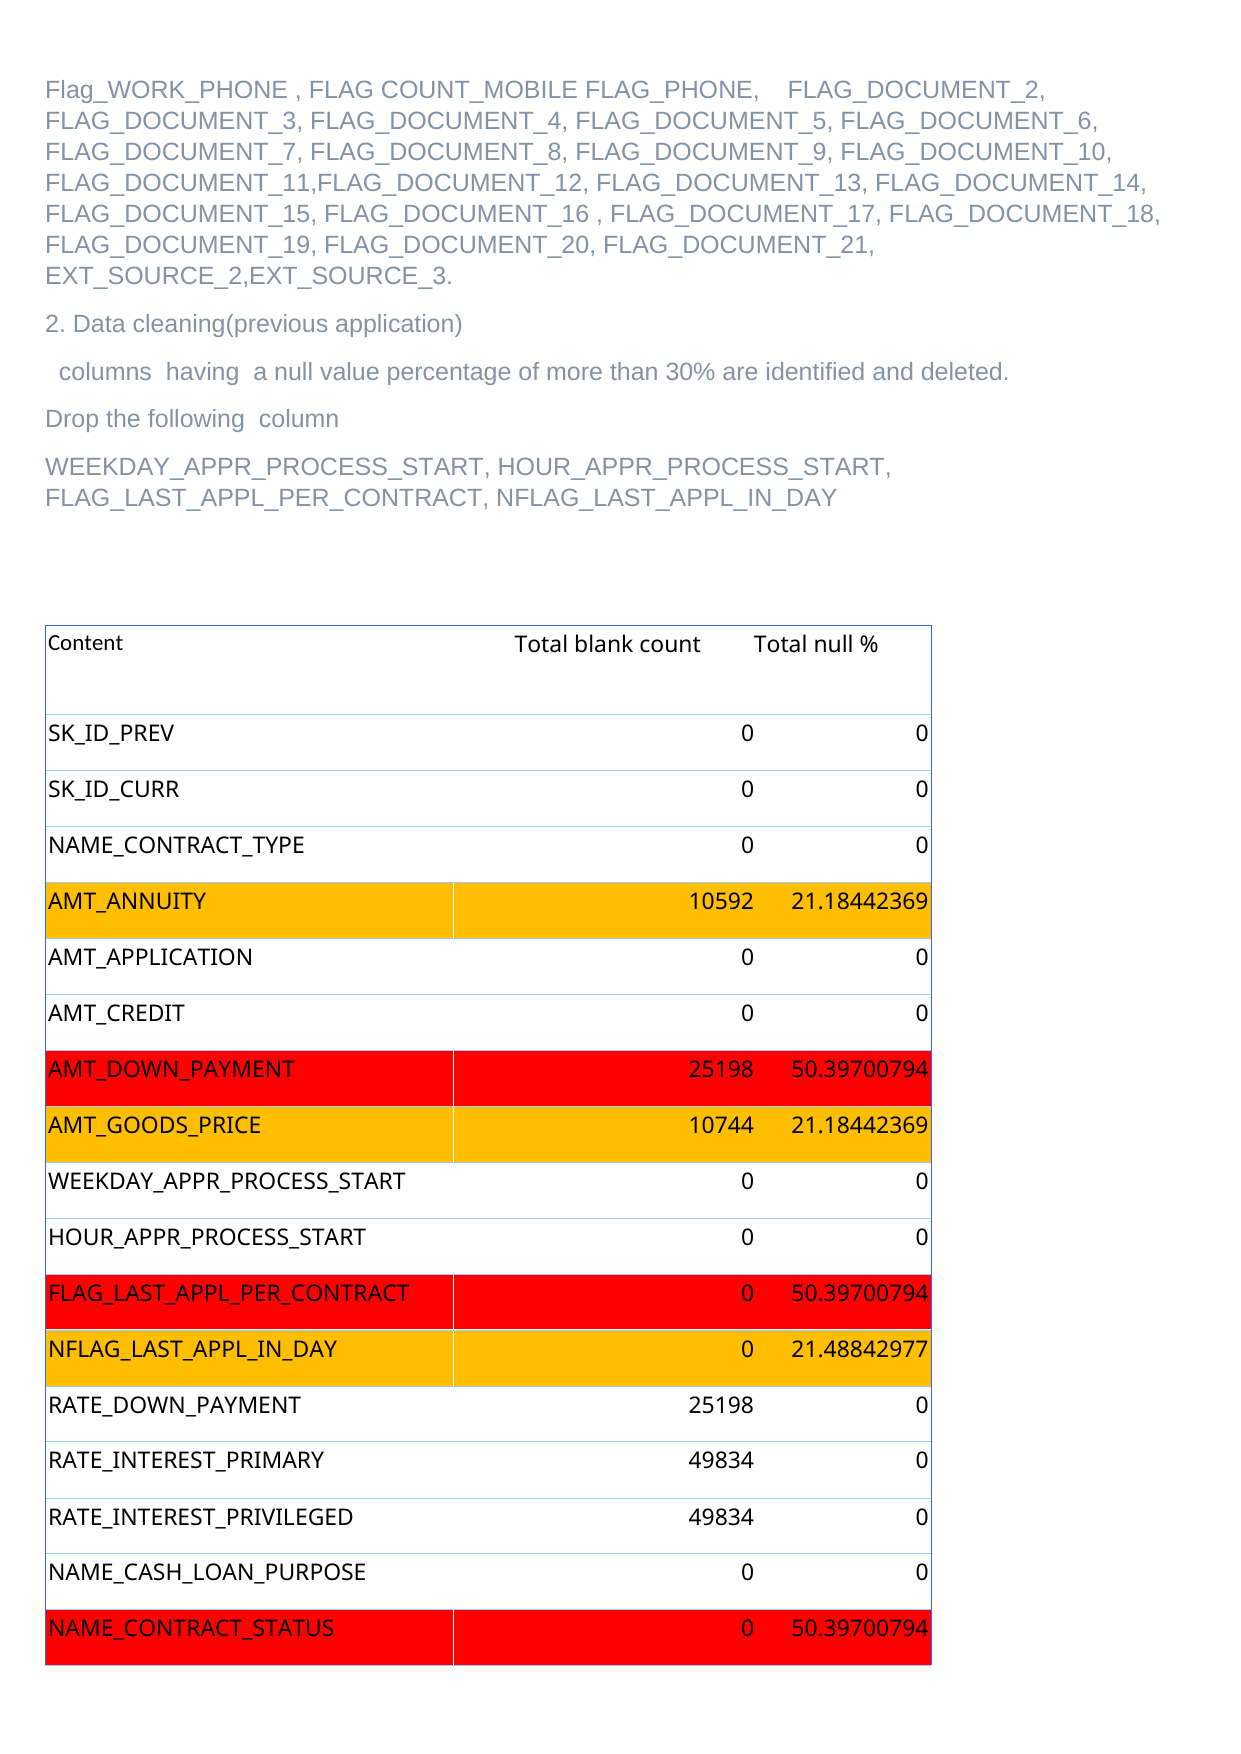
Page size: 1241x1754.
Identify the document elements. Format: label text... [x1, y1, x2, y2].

table_cell 50.39700794 [754, 1275, 931, 1329]
table_cell 0 [754, 939, 931, 994]
table_cell NAME_CONTRACT_TYPE [46, 827, 453, 882]
table_cell 10592 [454, 883, 754, 938]
table_cell NAME_CONTRACT_STATUS [46, 1610, 453, 1665]
table_cell AMT_ANNUITY [46, 883, 453, 938]
table_cell 0 [454, 995, 754, 1050]
text Flag_WORK_PHONE , FLAG COUNT_MOBILE FLAG_PHONE, FLAG_DOCUMENT_2, FLAG_DOCUMENT_3, FLAG_DOCUMENT_4, FLAG_DOCUMENT_5, FLAG_DOCUMENT_6, FLAG_DOCUMENT_7, FLAG_DOCUMENT_8, FLAG_DOCUMENT_9, FLAG_DOCUMENT_10, FLAG_DOCUMENT_11,FLAG_DOCUMENT_12, FLAG_DOCUMENT_13, FLAG_DOCUMENT_14, FLAG_DOCUMENT_15, FLAG_DOCUMENT_16 , FLAG_DOCUMENT_17, FLAG_DOCUMENT_18, FLAG_DOCUMENT_19, FLAG_DOCUMENT_20, FLAG_DOCUMENT_21, EXT_SOURCE_2,EXT_SOURCE_3. [45, 75, 1239, 290]
table_cell 0 [754, 1442, 931, 1497]
table_cell 0 [754, 715, 931, 770]
table_cell 0 [754, 995, 931, 1050]
table_cell SK_ID_CURR [46, 771, 453, 826]
table_cell RATE_INTEREST_PRIVILEGED [46, 1499, 453, 1553]
table_cell AMT_CREDIT [46, 995, 453, 1050]
table_cell RATE_INTEREST_PRIMARY [46, 1442, 453, 1497]
table_cell RATE_DOWN_PAYMENT [46, 1387, 453, 1441]
table_cell 0 [454, 1163, 754, 1218]
table_cell 10744 [454, 1107, 754, 1162]
table_cell 0 [454, 1219, 754, 1274]
table_cell 50.39700794 [754, 1051, 931, 1106]
table_cell FLAG_LAST_APPL_PER_CONTRACT [46, 1275, 453, 1329]
text WEEKDAY_APPR_PROCESS_START, HOUR_APPR_PROCESS_START, FLAG_LAST_APPL_PER_CONTRACT, NFLAG_LAST_APPL_IN_DAY [45, 452, 1239, 512]
table_cell 21.48842977 [754, 1331, 931, 1386]
table_cell 0 [454, 1275, 754, 1329]
table_cell 0 [754, 771, 931, 826]
table_cell 0 [754, 1499, 931, 1553]
table_cell 25198 [454, 1387, 754, 1441]
table_cell 49834 [454, 1499, 754, 1553]
table_cell AMT_APPLICATION [46, 939, 453, 994]
table_cell AMT_GOODS_PRICE [46, 1107, 453, 1162]
table_cell 21.18442369 [754, 883, 931, 938]
table_cell AMT_DOWN_PAYMENT [46, 1051, 453, 1106]
table_cell 49834 [454, 1442, 754, 1497]
table_cell 0 [454, 939, 754, 994]
table_cell 0 [454, 1331, 754, 1386]
table_cell 0 [754, 827, 931, 882]
table_cell 50.39700794 [754, 1610, 931, 1665]
table_cell 0 [754, 1388, 931, 1440]
table_cell 0 [454, 1610, 754, 1665]
table_header Total null % [754, 626, 931, 714]
table_cell 0 [754, 1219, 931, 1274]
table_cell 0 [454, 1554, 754, 1609]
table_cell WEEKDAY_APPR_PROCESS_START [46, 1163, 453, 1218]
table_cell SK_ID_PREV [46, 715, 453, 770]
text Drop the following column [45, 404, 1239, 433]
table_header Content [46, 626, 453, 714]
table_cell 0 [454, 827, 754, 882]
table_header total Total blank count blank [454, 626, 754, 714]
table_cell NAME_CASH_LOAN_PURPOSE [46, 1554, 453, 1609]
table_cell 0 [754, 1163, 931, 1218]
table_cell 0 [454, 715, 754, 770]
table_cell 25198 [454, 1051, 754, 1106]
table_cell NFLAG_LAST_APPL_IN_DAY [46, 1331, 453, 1386]
text 2. Data cleaning(previous application) [45, 309, 1239, 338]
table_cell 21.18442369 [754, 1107, 931, 1162]
text columns having a null value percentage of more than 30% are identified and deleted. [45, 357, 1239, 385]
table_cell HOUR_APPR_PROCESS_START [46, 1219, 453, 1274]
table_cell 0 [454, 771, 754, 826]
table_cell 0 [754, 1554, 931, 1609]
